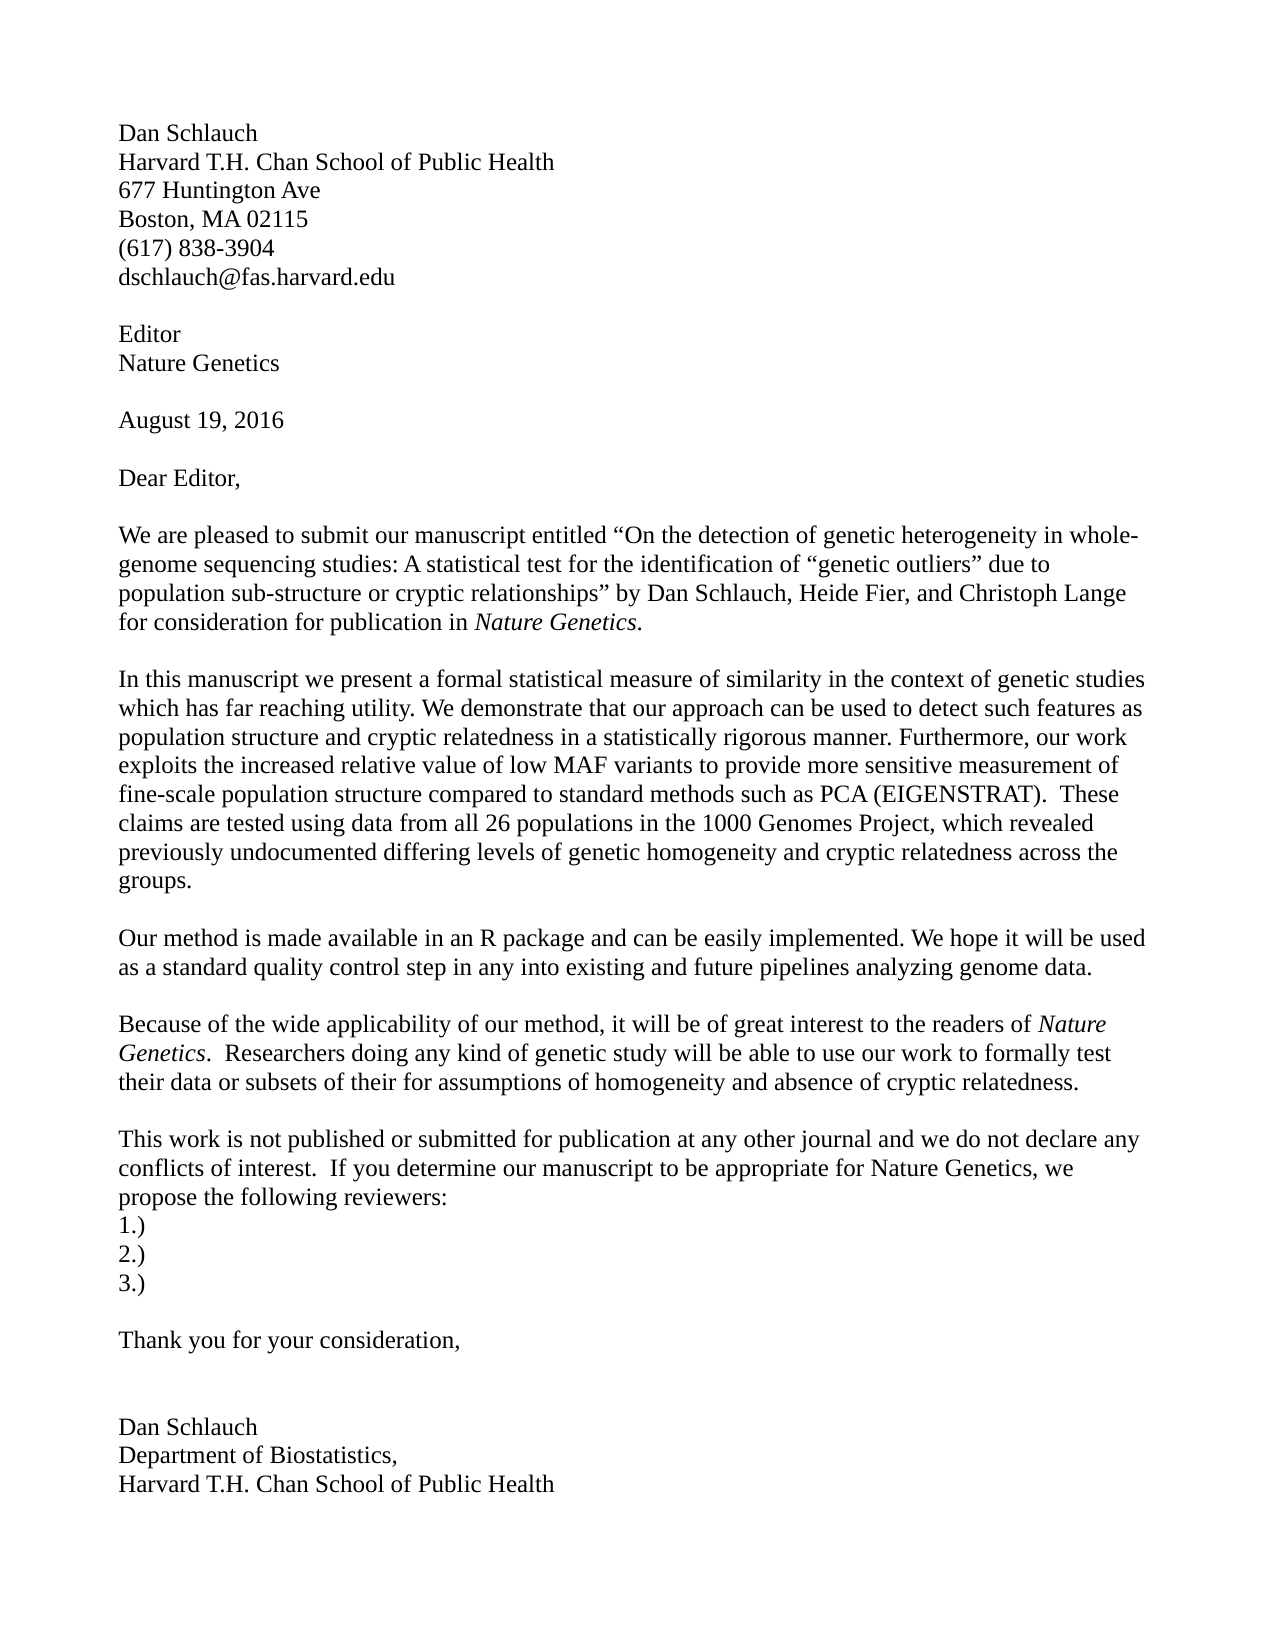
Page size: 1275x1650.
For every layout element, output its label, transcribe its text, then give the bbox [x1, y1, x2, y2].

text Department of Biostatistics, [118, 1441, 1157, 1469]
text Dan Schlauch [118, 118, 1157, 147]
text 1.) [118, 1211, 1157, 1239]
text 2.) [118, 1239, 1157, 1268]
text (617) 838-3904 [118, 233, 1157, 262]
text Nature Genetics [118, 348, 1157, 377]
text August 19, 2016 [118, 406, 1157, 434]
text Harvard T.H. Chan School of Public Health [118, 1469, 1157, 1498]
text Boston, MA 02115 [118, 204, 1157, 233]
text In this manuscript we present a formal statistical measure of similarity in the context of genetic studies which has far reaching utility. We demonstrate that our approach can be used to detect such features as population structure and cryptic relatedness in a statistically rigorous manner. Furthermore, our work exploits the increased relative value of low MAF variants to provide more sensitive measurement of fine-scale population structure compared to standard methods such as PCA (EIGENSTRAT). These claims are tested using data from all 26 populations in the 1000 Genomes Project, which revealed previously undocumented differing levels of genetic homogeneity and cryptic relatedness across the groups. [118, 664, 1157, 894]
text Thank you for your consideration, [118, 1326, 1157, 1354]
text dschlauch@fas.harvard.edu [118, 262, 1157, 291]
text Dear Editor, [118, 463, 1157, 492]
text This work is not published or submitted for publication at any other journal and we do not declare any conflicts of interest. If you determine our manuscript to be appropriate for Nature Genetics, we propose the following reviewers: [118, 1124, 1157, 1211]
text Editor [118, 319, 1157, 348]
text Dan Schlauch [118, 1412, 1157, 1441]
text 677 Huntington Ave [118, 176, 1157, 204]
text 3.) [118, 1268, 1157, 1297]
text We are pleased to submit our manuscript entitled “On the detection of genetic heterogeneity in whole-genome sequencing studies: A statistical test for the identification of “genetic outliers” due to population sub-structure or cryptic relationships” by Dan Schlauch, Heide Fier, and Christoph Lange for consideration for publication in Nature Genetics. [118, 521, 1157, 636]
text Our method is made available in an R package and can be easily implemented. We hope it will be used as a standard quality control step in any into existing and future pipelines analyzing genome data. [118, 923, 1157, 981]
text Because of the wide applicability of our method, it will be of great interest to the readers of Nature Genetics. Researchers doing any kind of genetic study will be able to use our work to formally test their data or subsets of their for assumptions of homogeneity and absence of cryptic relatedness. [118, 1009, 1157, 1096]
text Harvard T.H. Chan School of Public Health [118, 147, 1157, 176]
